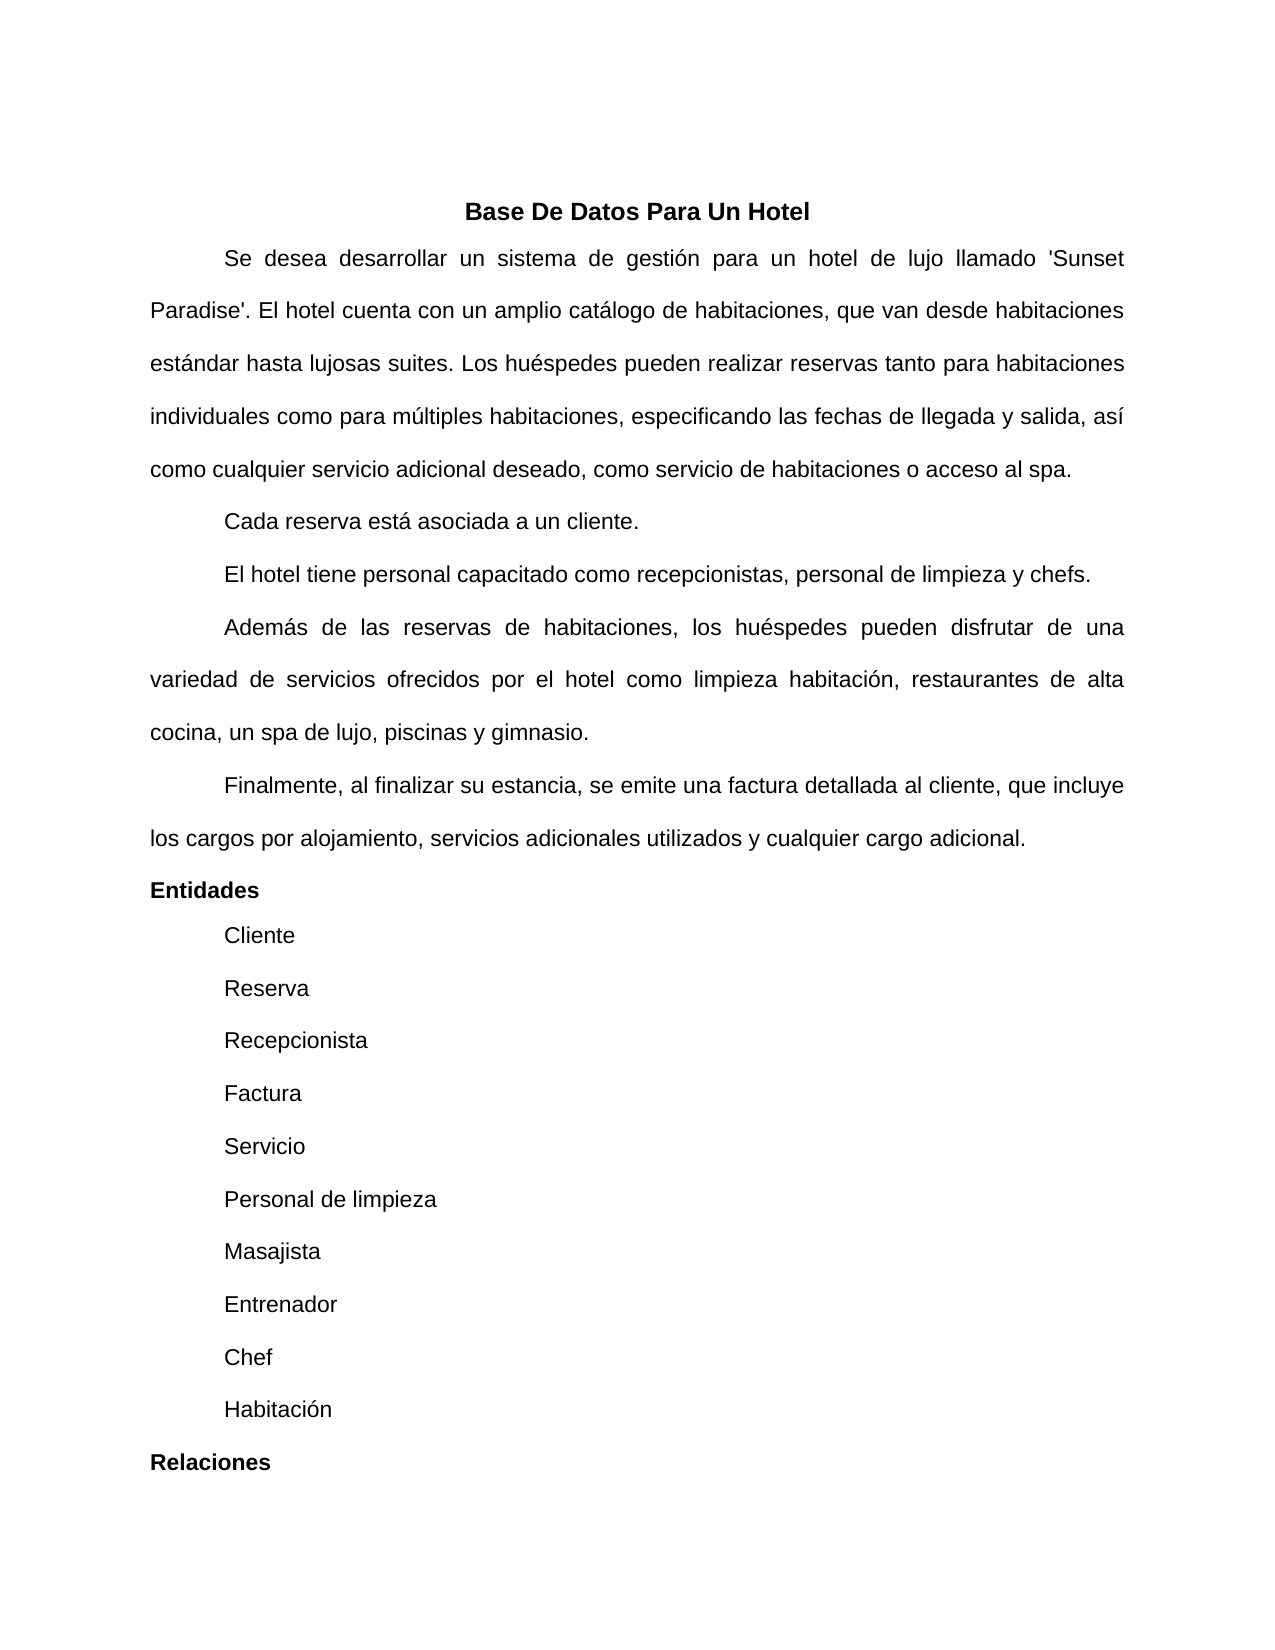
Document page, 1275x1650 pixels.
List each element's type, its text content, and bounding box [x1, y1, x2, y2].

text Relaciones [150, 1449, 1125, 1476]
text Chef [150, 1344, 1125, 1370]
text Recepcionista [150, 1027, 1125, 1054]
text El hotel tiene personal capacitado como recepcionistas, personal de limpieza y chefs. [150, 561, 1125, 587]
text Entrenador [150, 1291, 1125, 1317]
text Se desea desarrollar un sistema de gestión para un hotel de lujo llamado 'Sunset Paradise'. El hotel cuenta con un amplio catálogo de habitaciones, que van desde habitaciones estándar hasta lujosas suites. Los huéspedes pueden realizar reservas tanto para habitaciones individuales como para múltiples habitaciones, especificando las fechas de llegada y salida, así como cualquier servicio adicional deseado, como servicio de habitaciones o acceso al spa. [150, 245, 1125, 482]
text Habitación [150, 1396, 1125, 1423]
text Entidades [150, 877, 1125, 904]
text Cada reserva está asociada a un cliente. [150, 508, 1125, 535]
text Factura [150, 1080, 1125, 1107]
text Personal de limpieza [150, 1186, 1125, 1212]
text Base De Datos Para Un Hotel [150, 197, 1125, 226]
text Además de las reservas de habitaciones, los huéspedes pueden disfrutar de una variedad de servicios ofrecidos por el hotel como limpieza habitación, restaurantes de alta cocina, un spa de lujo, piscinas y gimnasio. [150, 614, 1125, 746]
text Servicio [150, 1133, 1125, 1159]
text Cliente [150, 922, 1125, 948]
text Finalmente, al finalizar su estancia, se emite una factura detallada al cliente, que incluye los cargos por alojamiento, servicios adicionales utilizados y cualquier cargo adicional. [150, 772, 1125, 851]
text Masajista [150, 1238, 1125, 1265]
text Reserva [150, 975, 1125, 1001]
